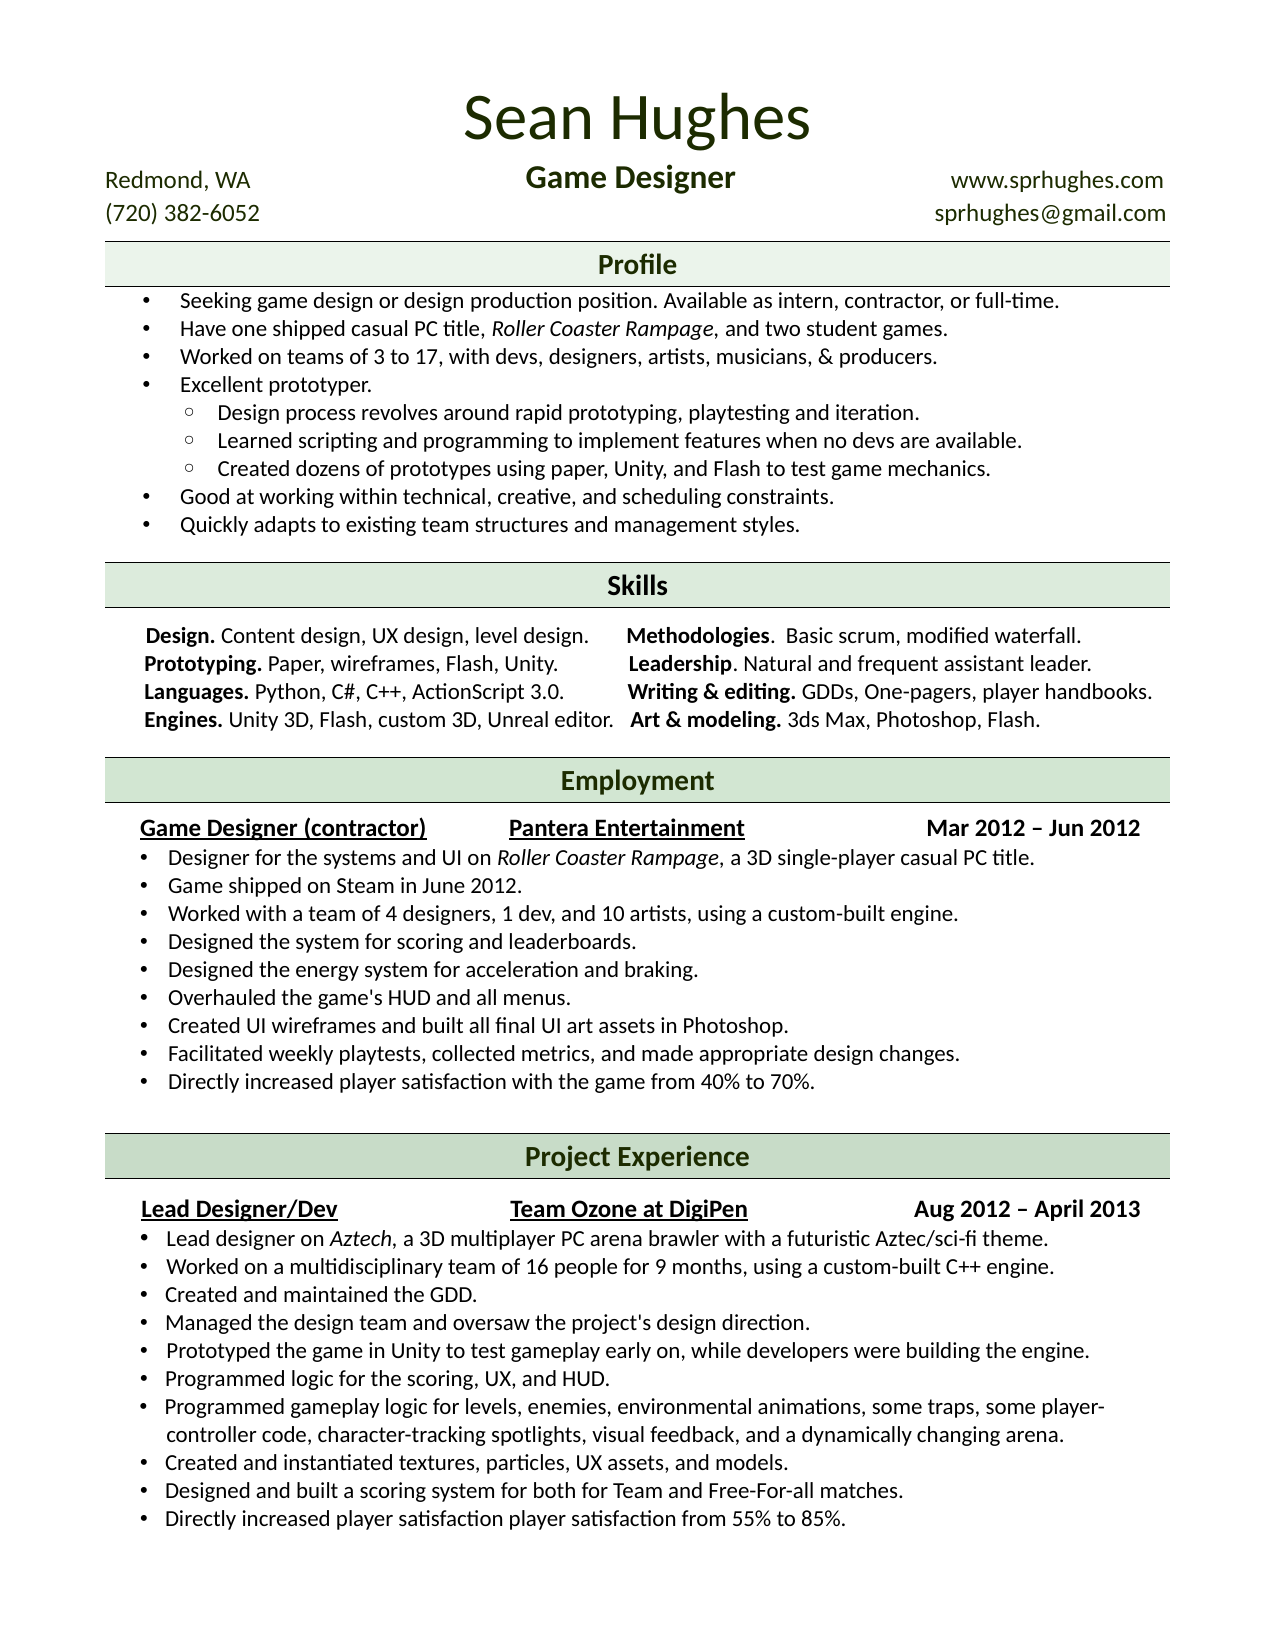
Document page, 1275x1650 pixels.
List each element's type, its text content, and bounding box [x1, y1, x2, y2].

text Lead Designer/Dev Team Ozone at DigiPen Aug 2012 – April 2013 [141, 1193, 1141, 1224]
list Good at working within technical, creative, and scheduling constraints. [142, 482, 1170, 510]
list Created and instantiated textures, particles, UX assets, and models. [140, 1448, 1170, 1476]
list Programmed gameplay logic for levels, enemies, environmental animations, some traps, some player-controller code, character-tracking spotlights, visual feedback, and a dynamically changing arena. [139, 1392, 1170, 1448]
list Directly increased player satisfaction player satisfaction from 55% to 85%. [140, 1504, 1170, 1532]
list Design process revolves around rapid prototyping, playtesting and iteration. [180, 398, 1170, 426]
text Project Experience [105, 1134, 1170, 1178]
list Created and maintained the GDD. [140, 1280, 1170, 1308]
list Designed the system for scoring and leaderboards. [140, 927, 1141, 955]
text Sean Hughes Redmond, WA Game Designer www.sprhughes.com [105, 75, 1170, 197]
list Created UI wireframes and built all final UI art assets in Photoshop. [140, 1011, 1141, 1039]
text Prototyping. Paper, wireframes, Flash, Unity. Leadership. Natural and frequent assistant leader. [144, 649, 1141, 677]
list Excellent prototyper. [142, 370, 1170, 398]
list Facilitated weekly playtests, collected metrics, and made appropriate design changes. [140, 1039, 1141, 1067]
list Game shipped on Steam in June 2012. [140, 871, 1141, 899]
text Skills [105, 563, 1170, 607]
list Worked on a multidisciplinary team of 16 people for 9 months, using a custom-built C++ engine. [140, 1252, 1170, 1280]
list Lead designer on Aztech, a 3D multiplayer PC arena brawler with a futuristic Aztec/sci-fi theme. [140, 1224, 1170, 1252]
text Employment [105, 758, 1170, 802]
list Managed the design team and oversaw the project's design direction. [140, 1308, 1170, 1336]
list Have one shipped casual PC title, Roller Coaster Rampage, and two student games. [142, 314, 1170, 342]
list Seeking game design or design production position. Available as intern, contractor, or full-time. [142, 287, 1170, 314]
list Learned scripting and programming to implement features when no devs are available. [180, 426, 1170, 454]
list Game Designer (contractor) Pantera Entertainment Mar 2012 – Jun 2012 [140, 812, 1141, 843]
list Directly increased player satisfaction with the game from 40% to 70%. [140, 1067, 1141, 1095]
text Engines. Unity 3D, Flash, custom 3D, Unreal editor. Art & modeling. 3ds Max, Photoshop, Flash. [144, 705, 1141, 733]
text Profile [105, 242, 1170, 286]
list Overhauled the game's HUD and all menus. [140, 983, 1141, 1011]
list Designer for the systems and UI on Roller Coaster Rampage, a 3D single-player casual PC title. [140, 843, 1141, 871]
list Programmed logic for the scoring, UX, and HUD. [140, 1364, 1170, 1392]
list Designed and built a scoring system for both for Team and Free-For-all matches. [140, 1476, 1170, 1504]
list Worked on teams of 3 to 17, with devs, designers, artists, musicians, & producers. [142, 342, 1170, 370]
list Design. Content design, UX design, level design. Methodologies. Basic scrum, modified waterfall. [108, 621, 1170, 649]
list Worked with a team of 4 designers, 1 dev, and 10 artists, using a custom-built engine. [140, 899, 1141, 927]
list Created dozens of prototypes using paper, Unity, and Flash to test game mechanics. [180, 454, 1170, 482]
text (720) 382-6052 sprhughes@gmail.com [105, 197, 1170, 228]
list Prototyped the game in Unity to test gameplay early on, while developers were building the engine. [140, 1336, 1170, 1364]
list Designed the energy system for acceleration and braking. [140, 955, 1141, 983]
text Languages. Python, C#, C++, ActionScript 3.0. Writing & editing. GDDs, One-pagers, player handbooks. [144, 677, 1162, 705]
list Quickly adapts to existing team structures and management styles. [142, 510, 1170, 538]
